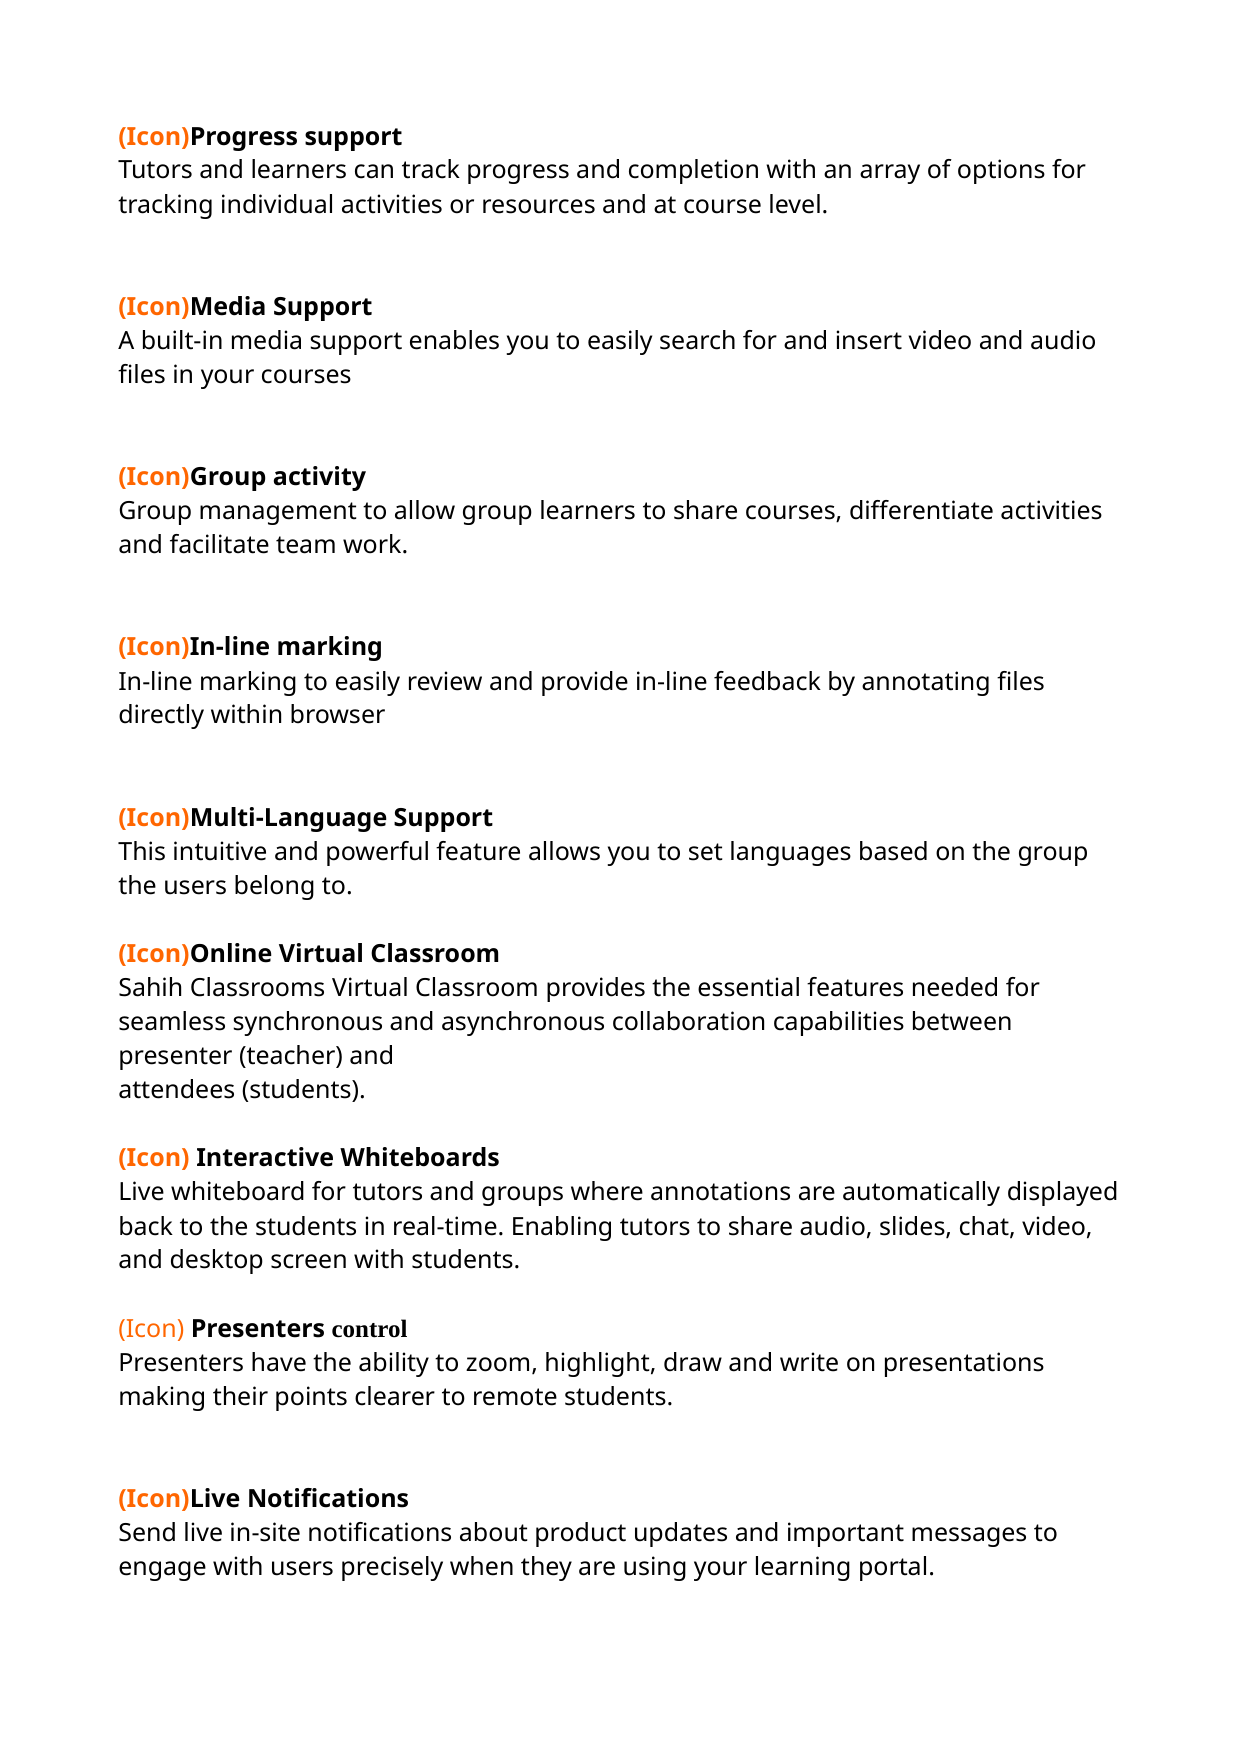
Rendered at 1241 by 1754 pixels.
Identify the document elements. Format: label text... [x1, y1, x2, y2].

text (Icon) Interactive Whiteboards [118, 1140, 1122, 1174]
text Send live in-site notifications about product updates and important messages to engage with users precisely when they are using your learning portal. [118, 1515, 1122, 1583]
text This intuitive and powerful feature allows you to set languages based on the group the users belong to. [118, 833, 1122, 902]
text (Icon)Group activity [118, 459, 1122, 493]
text A built-in media support enables you to easily search for and insert video and audio [118, 322, 1122, 357]
text (Icon) Presenters control [118, 1310, 1122, 1344]
text (Icon)In-line marking [118, 629, 1122, 663]
text (Icon)Live Notifications [118, 1481, 1122, 1515]
text (Icon)Multi-Language Support [118, 799, 1122, 833]
text (Icon)Progress support [118, 118, 1122, 152]
text In-line marking to easily review and provide in-line feedback by annotating files directly within browser [118, 663, 1122, 731]
text files in your courses [118, 357, 1122, 391]
text attendees (students). [118, 1072, 1122, 1106]
text Live whiteboard for tutors and groups where annotations are automatically displayed back to the students in real-time. Enabling tutors to share audio, slides, chat, video, and desktop screen with students. [118, 1174, 1122, 1276]
text Sahih Classrooms Virtual Classroom provides the essential features needed for seamless synchronous and asynchronous collaboration capabilities between presenter (teacher) and [118, 970, 1122, 1072]
text Group management to allow group learners to share courses, differentiate activities [118, 493, 1122, 527]
text (Icon)Media Support [118, 288, 1122, 322]
text Tutors and learners can track progress and completion with an array of options for tracking individual activities or resources and at course level. [118, 152, 1122, 220]
text (Icon)Online Virtual Classroom [118, 936, 1122, 970]
text and facilitate team work. [118, 527, 1122, 561]
text Presenters have the ability to zoom, highlight, draw and write on presentations making their points clearer to remote students. [118, 1344, 1122, 1412]
